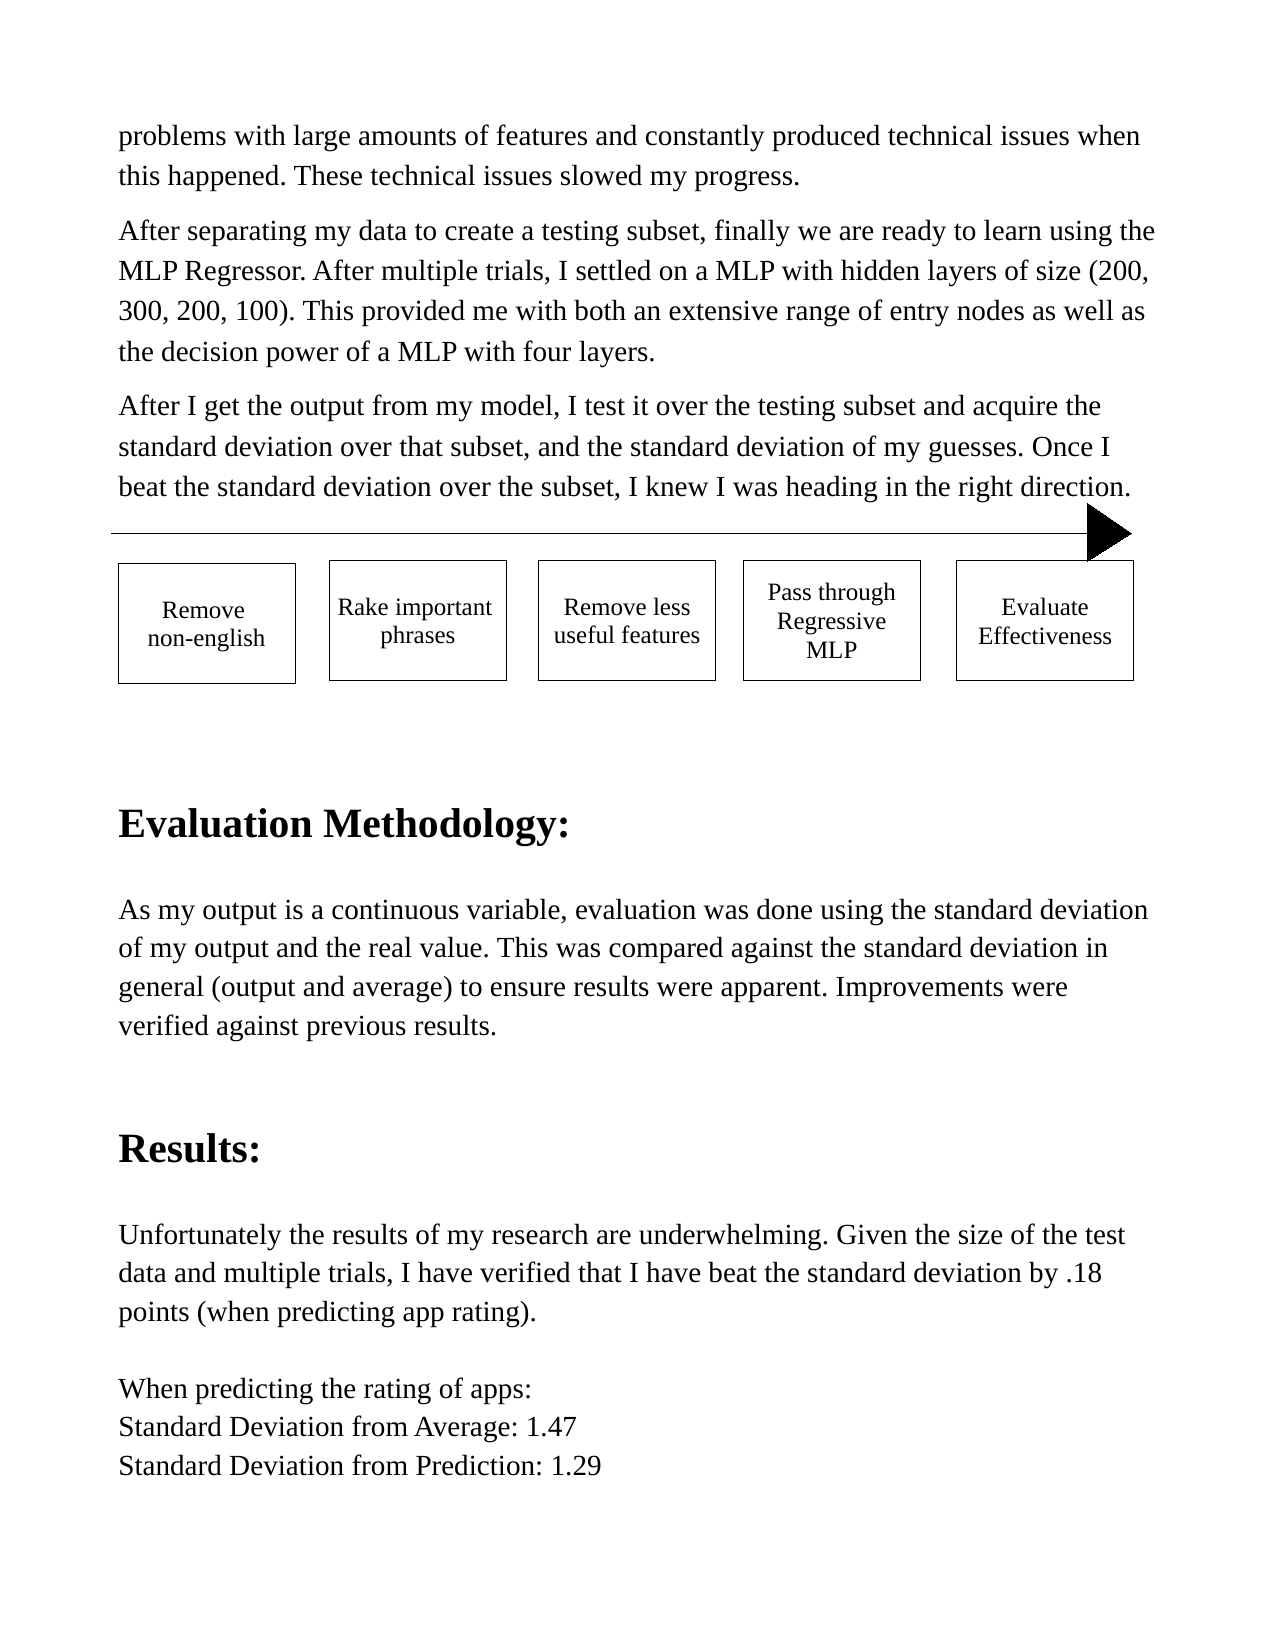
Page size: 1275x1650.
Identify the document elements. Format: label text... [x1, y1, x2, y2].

text Standard Deviation from Average: 1.47 [118, 1409, 1157, 1443]
text Results: [118, 1123, 1157, 1171]
text After I get the output from my model, I test it over the testing subset and acquire the standard deviation over that subset, and the standard deviation of my guesses. Once I beat the standard deviation over the subset, I knew I was heading in the right direction. [118, 388, 1157, 502]
text After separating my data to create a testing subset, finally we are ready to learn using the MLP Regressor. After multiple trials, I settled on a MLP with hidden layers of size (200, 300, 200, 100). This provided me with both an extensive range of entry nodes as well as the decision power of a MLP with four layers. [118, 213, 1157, 367]
text Evaluation Methodology: [118, 798, 1157, 846]
text As my output is a continuous variable, evaluation was done using the standard deviation of my output and the real value. This was compared against the standard deviation in general (output and average) to ensure results were apparent. Improvements were verified against previous results. [118, 892, 1157, 1041]
text When predicting the rating of apps: [118, 1371, 1157, 1404]
text Standard Deviation from Prediction: 1.29 [118, 1448, 1157, 1482]
text Unfortunately the results of my research are underwhelming. Given the size of the test data and multiple trials, I have verified that I have beat the standard deviation by .18 points (when predicting app rating). [118, 1217, 1157, 1327]
text problems with large amounts of features and constantly produced technical issues when this happened. These technical issues slowed my progress. [118, 118, 1157, 192]
